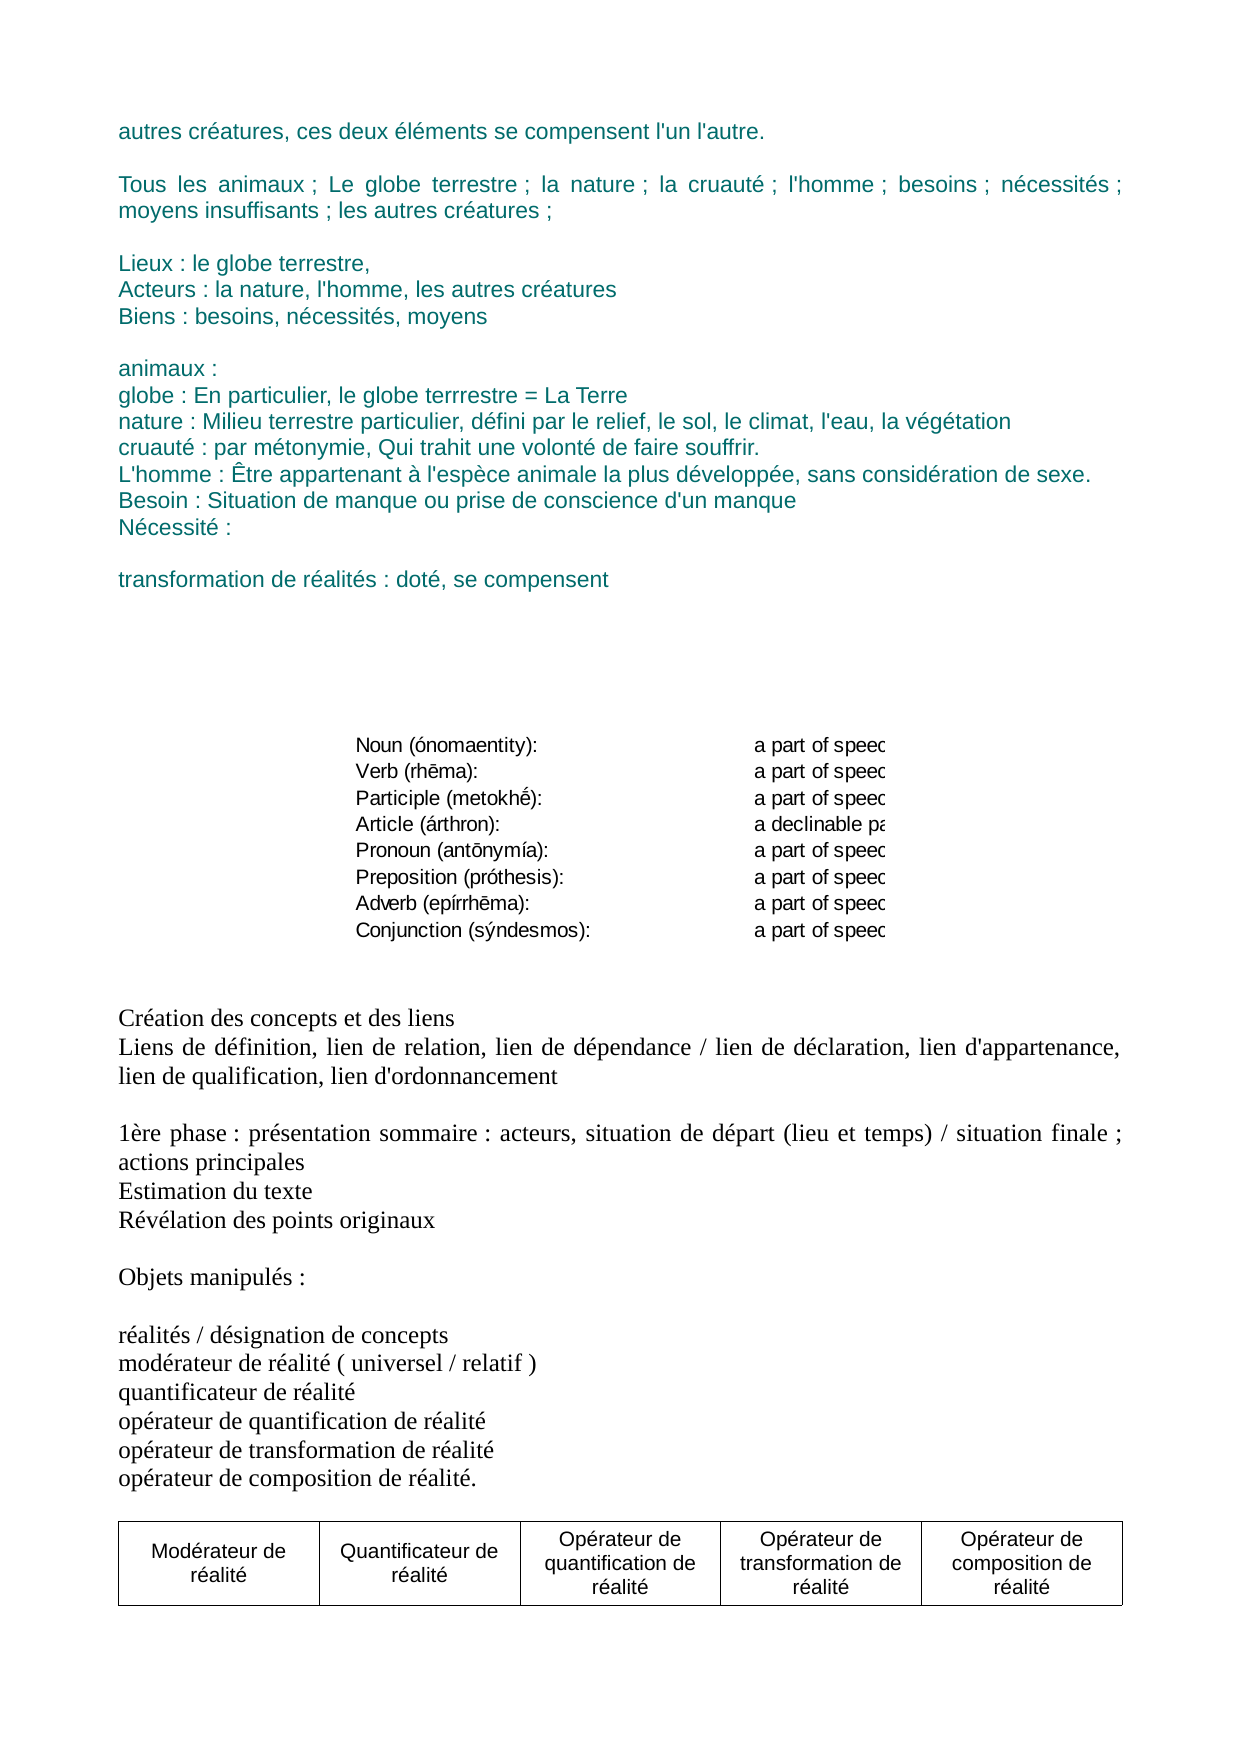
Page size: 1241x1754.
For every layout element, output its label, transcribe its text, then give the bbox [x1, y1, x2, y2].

text Liens de définition, lien de relation, lien de dépendance / lien de déclaration, lien d'appartenance, lien de qualification, lien d'ordonnancement [118, 1032, 1122, 1090]
text Lieux : le globe terrestre, [118, 250, 1122, 276]
text cruauté : par métonymie, Qui trahit une volonté de faire souffrir. [118, 434, 1122, 461]
table_header Opérateur de transformation de réalité [721, 1522, 921, 1604]
text réalités / désignation de concepts [118, 1320, 1122, 1348]
text opérateur de transformation de réalité [118, 1435, 1122, 1463]
text Objets manipulés : [118, 1262, 1122, 1291]
text Biens : besoins, nécessités, moyens [118, 303, 1122, 329]
text modérateur de réalité ( universel / relatif ) [118, 1348, 1122, 1377]
text Création des concepts et des liens [118, 1003, 1122, 1032]
text opérateur de quantification de réalité [118, 1406, 1122, 1435]
table_header Modérateur de réalité [119, 1522, 319, 1604]
text L'homme : Être appartenant à l'espèce animale la plus développée, sans considération de sexe. [118, 461, 1122, 487]
table_header Opérateur de composition de réalité [922, 1522, 1122, 1604]
text Besoin : Situation de manque ou prise de conscience d'un manque [118, 487, 1122, 513]
text autres créatures, ces deux éléments se compensent l'un l'autre. [118, 118, 1122, 144]
text nature : Milieu terrestre particulier, défini par le relief, le sol, le climat, l'eau, la végétation [118, 408, 1122, 434]
text Estimation du texte [118, 1176, 1122, 1205]
text opérateur de composition de réalité. [118, 1463, 1122, 1492]
text globe : En particulier, le globe terrrestre = La Terre [118, 382, 1122, 408]
table_header Opérateur de quantification de réalité [521, 1522, 720, 1604]
text Tous les animaux ; Le globe terrestre ; la nature ; la cruauté ; l'homme ; besoins ; nécessités ; moyens insuffisants ; les autres créatures ; [118, 171, 1122, 223]
table_header Quantificateur de réalité [320, 1522, 520, 1604]
text animaux : [118, 355, 1122, 382]
text quantificateur de réalité [118, 1377, 1122, 1406]
text Nécessité : [118, 513, 1122, 540]
text Révélation des points originaux [118, 1205, 1122, 1233]
text transformation de réalités : doté, se compensent [118, 566, 1122, 592]
text 1ère phase : présentation sommaire : acteurs, situation de départ (lieu et temps) / situation finale ; actions principales [118, 1118, 1122, 1176]
text Acteurs : la nature, l'homme, les autres créatures [118, 276, 1122, 303]
